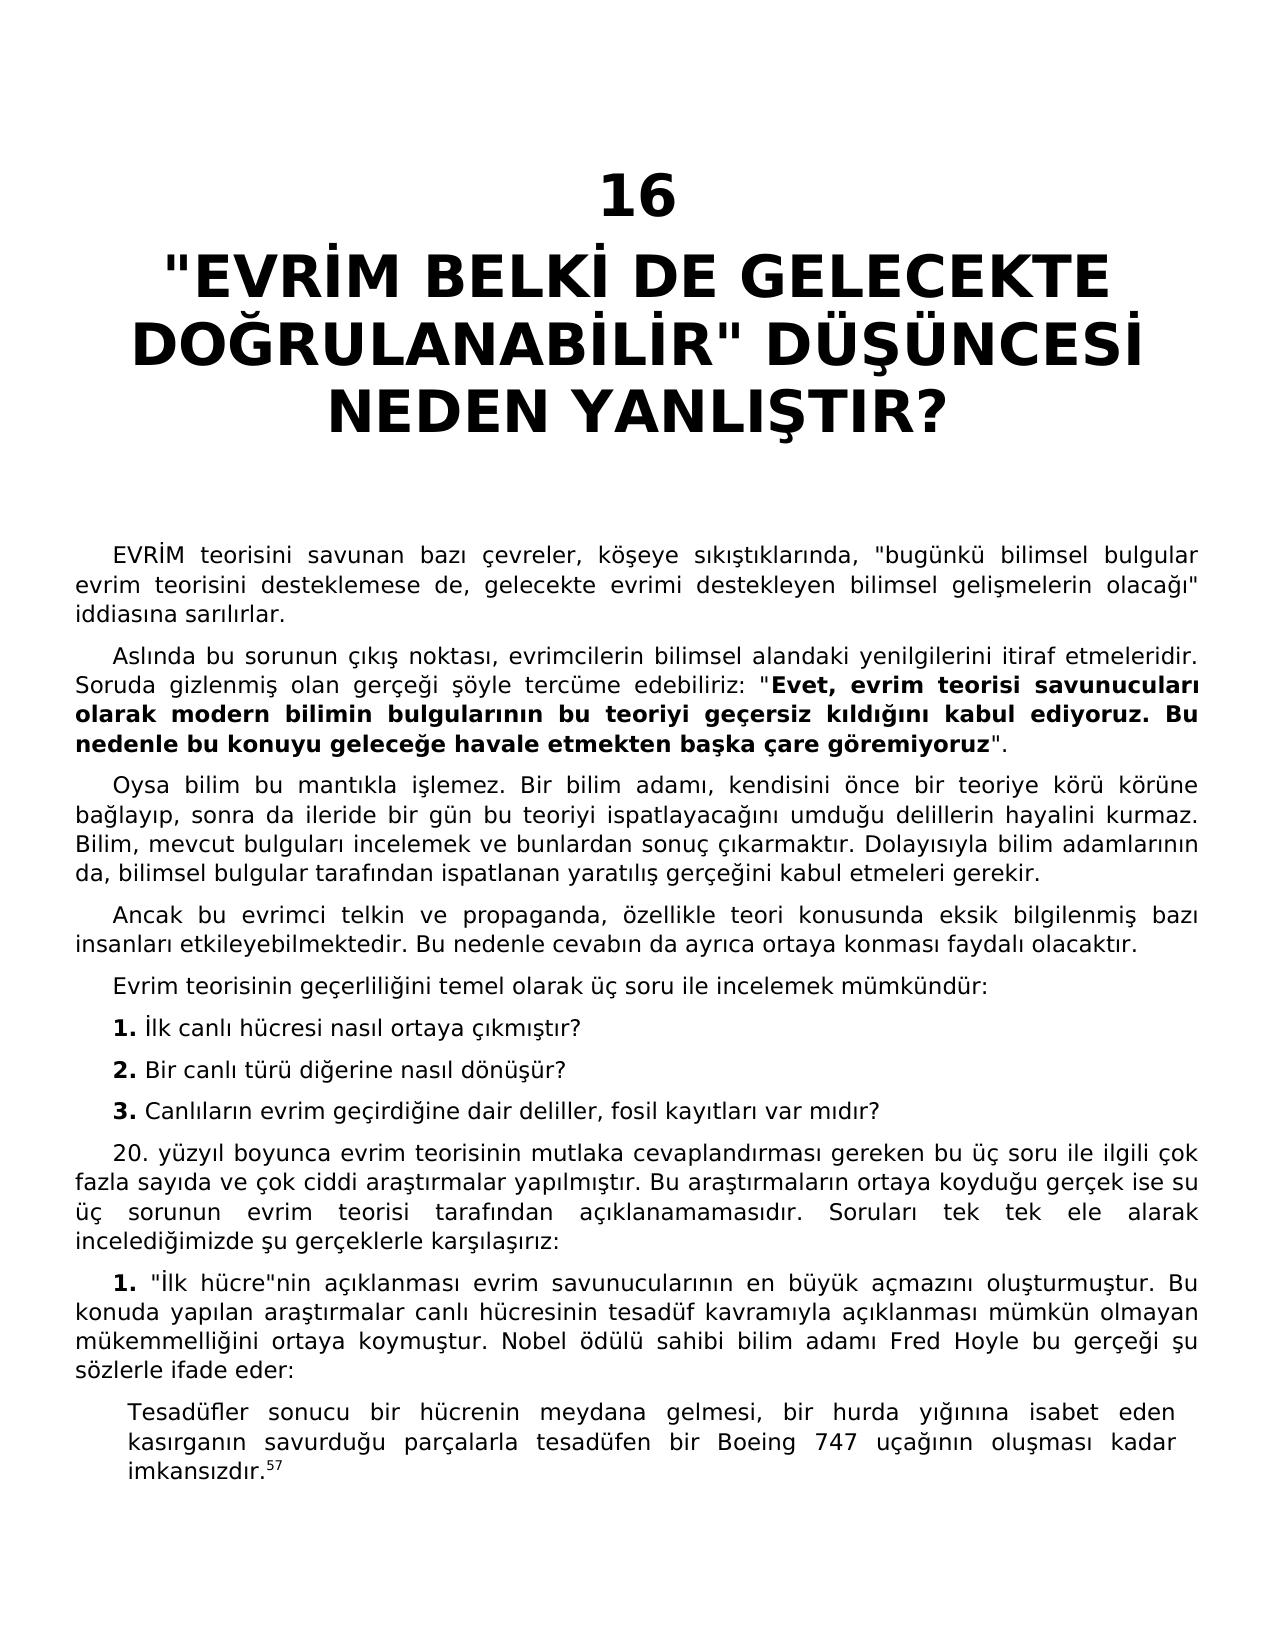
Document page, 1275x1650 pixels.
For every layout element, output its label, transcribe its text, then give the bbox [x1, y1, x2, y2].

text Tesadüfler sonucu bir hücrenin meydana gelmesi, bir hurda yığınına isabet eden kasırganın savurduğu parçalarla tesadüfen bir Boeing 747 uçağının oluşması kadar imkansızdır.57 [127, 1399, 1177, 1485]
text 20. yüzyıl boyunca evrim teorisinin mutlaka cevaplandırması gereken bu üç soru ile ilgili çok fazla sayıda ve çok ciddi araştırmalar yapılmıştır. Bu araştırmaların ortaya koyduğu gerçek ise su üç sorunun evrim teorisi tarafından açıklanamamasıdır. Soruları tek tek ele alarak incelediğimizde şu gerçeklerle karşılaşırız: [75, 1140, 1200, 1255]
text Oysa bilim bu mantıkla işlemez. Bir bilim adamı, kendisini önce bir teoriye körü körüne bağlayıp, sonra da ileride bir gün bu teoriyi ispatlayacağını umduğu delillerin hayalini kurmaz. Bilim, mevcut bulguları incelemek ve bunlardan sonuç çıkarmaktır. Dolayısıyla bilim adamlarının da, bilimsel bulgular tarafından ispatlanan yaratılış gerçeğini kabul etmeleri gerekir. [75, 773, 1200, 887]
text Ancak bu evrimci telkin ve propaganda, özellikle teori konusunda eksik bilgilenmiş bazı insanları etkileyebilmektedir. Bu nedenle cevabın da ayrıca ortaya konması faydalı olacaktır. [75, 902, 1200, 958]
text 1. İlk canlı hücresi nasıl ortaya çıkmıştır? [75, 1015, 1200, 1042]
subtitle "EVRİM BELKİ DE GELECEKTE DOĞRULANABİLİR" DÜŞÜNCESİ NEDEN YANLIŞTIR? [75, 243, 1200, 447]
subtitle 16 [75, 162, 1200, 230]
text Evrim teorisinin geçerliliğini temel olarak üç soru ile incelemek mümkündür: [75, 973, 1200, 1000]
text 1. "İlk hücre"nin açıklanması evrim savunucularının en büyük açmazını oluşturmuştur. Bu konuda yapılan araştırmalar canlı hücresinin tesadüf kavramıyla açıklanması mümkün olmayan mükemmelliğini ortaya koymuştur. Nobel ödülü sahibi bilim adamı Fred Hoyle bu gerçeği şu sözlerle ifade eder: [75, 1270, 1200, 1384]
text Aslında bu sorunun çıkış noktası, evrimcilerin bilimsel alandaki yenilgilerini itiraf etmeleridir. Soruda gizlenmiş olan gerçeği şöyle tercüme edebiliriz: "Evet, evrim teorisi savunucuları olarak modern bilimin bulgularının bu teoriyi geçersiz kıldığını kabul ediyoruz. Bu nedenle bu konuyu geleceğe havale etmekten başka çare göremiyoruz". [75, 643, 1200, 757]
text 2. Bir canlı türü diğerine nasıl dönüşür? [75, 1057, 1200, 1083]
text EVRİM teorisini savunan bazı çevreler, köşeye sıkıştıklarında, "bugünkü bilimsel bulgular evrim teorisini desteklemese de, gelecekte evrimi destekleyen bilimsel gelişmelerin olacağı" iddiasına sarılırlar. [75, 543, 1200, 628]
text 3. Canlıların evrim geçirdiğine dair deliller, fosil kayıtları var mıdır? [75, 1098, 1200, 1125]
